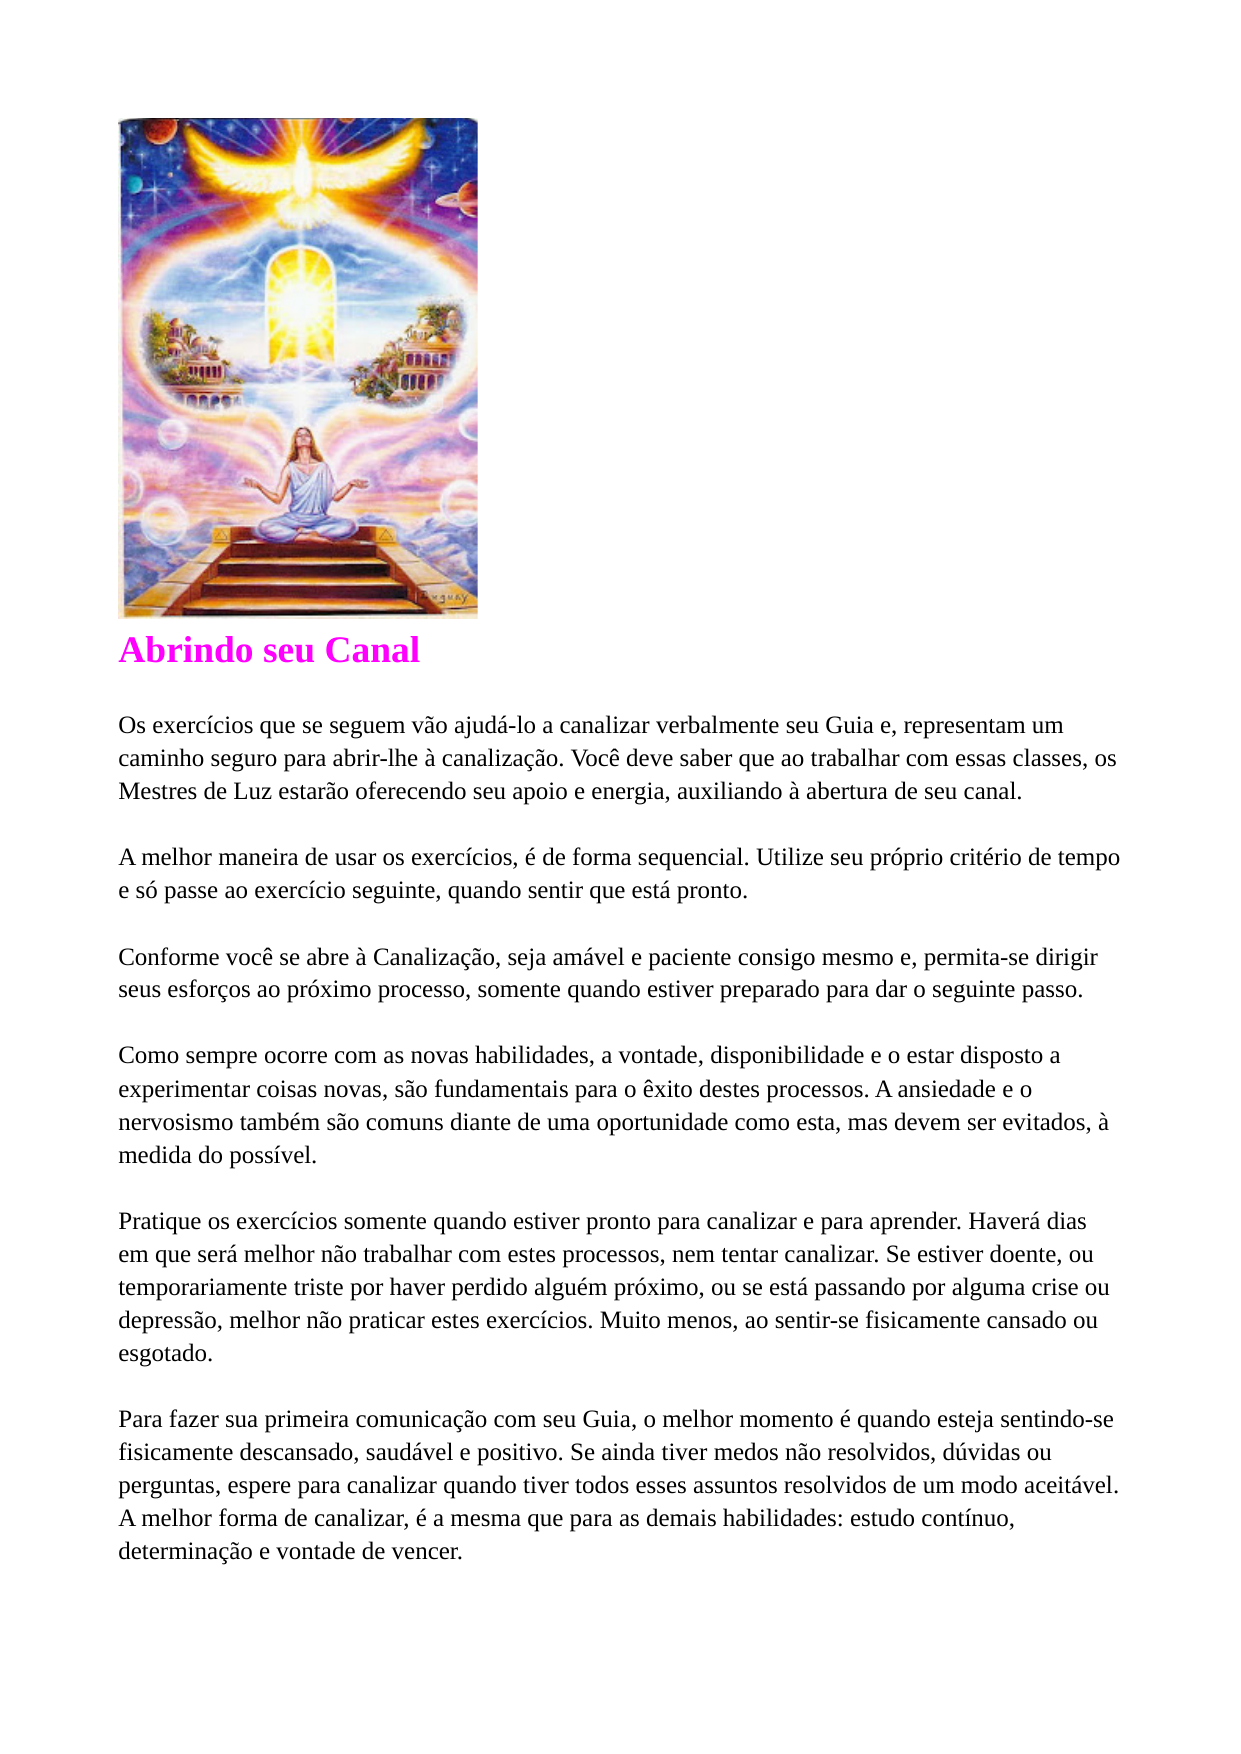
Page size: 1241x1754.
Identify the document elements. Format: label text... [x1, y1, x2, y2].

text Como sempre ocorre com as novas habilidades, a vontade, disponibilidade e o estar disposto a experimentar coisas novas, são fundamentais para o êxito destes processos. A ansiedade e o nervosismo também são comuns diante de uma oportunidade como esta, mas devem ser evitados, à medida do possível. [118, 1041, 1122, 1168]
text Pratique os exercícios somente quando estiver pronto para canalizar e para aprender. Haverá dias em que será melhor não trabalhar com estes processos, nem tentar canalizar. Se estiver doente, ou temporariamente triste por haver perdido alguém próximo, ou se está passando por alguma crise ou depressão, melhor não praticar estes exercícios. Muito menos, ao sentir-se fisicamente cansado ou esgotado. [118, 1206, 1122, 1367]
text Abrindo seu Canal [118, 628, 1122, 671]
text A melhor maneira de usar os exercícios, é de forma sequencial. Utilize seu próprio critério de tempo e só passe ao exercício seguinte, quando sentir que está pronto. Conforme você se abre à Canalização, seja amável e paciente consigo mesmo e, permita-se dirigir seus esforços ao próximo processo, somente quando estiver preparado para dar o seguinte passo. [118, 842, 1122, 1003]
text Para fazer sua primeira comunicação com seu Guia, o melhor momento é quando esteja sentindo-se fisicamente descansado, saudável e positivo. Se ainda tiver medos não resolvidos, dúvidas ou perguntas, espere para canalizar quando tiver todos esses assuntos resolvidos de um modo aceitável. A melhor forma de canalizar, é a mesma que para as demais habilidades: estudo contínuo, determinação e vontade de vencer. [118, 1404, 1122, 1565]
picture [118, 118, 478, 619]
text Os exercícios que se seguem vão ajudá-lo a canalizar verbalmente seu Guia e, representam um caminho seguro para abrir-lhe à canalização. Você deve saber que ao trabalhar com essas classes, os Mestres de Luz estarão oferecendo seu apoio e energia, auxiliando à abertura de seu canal. [118, 710, 1122, 805]
